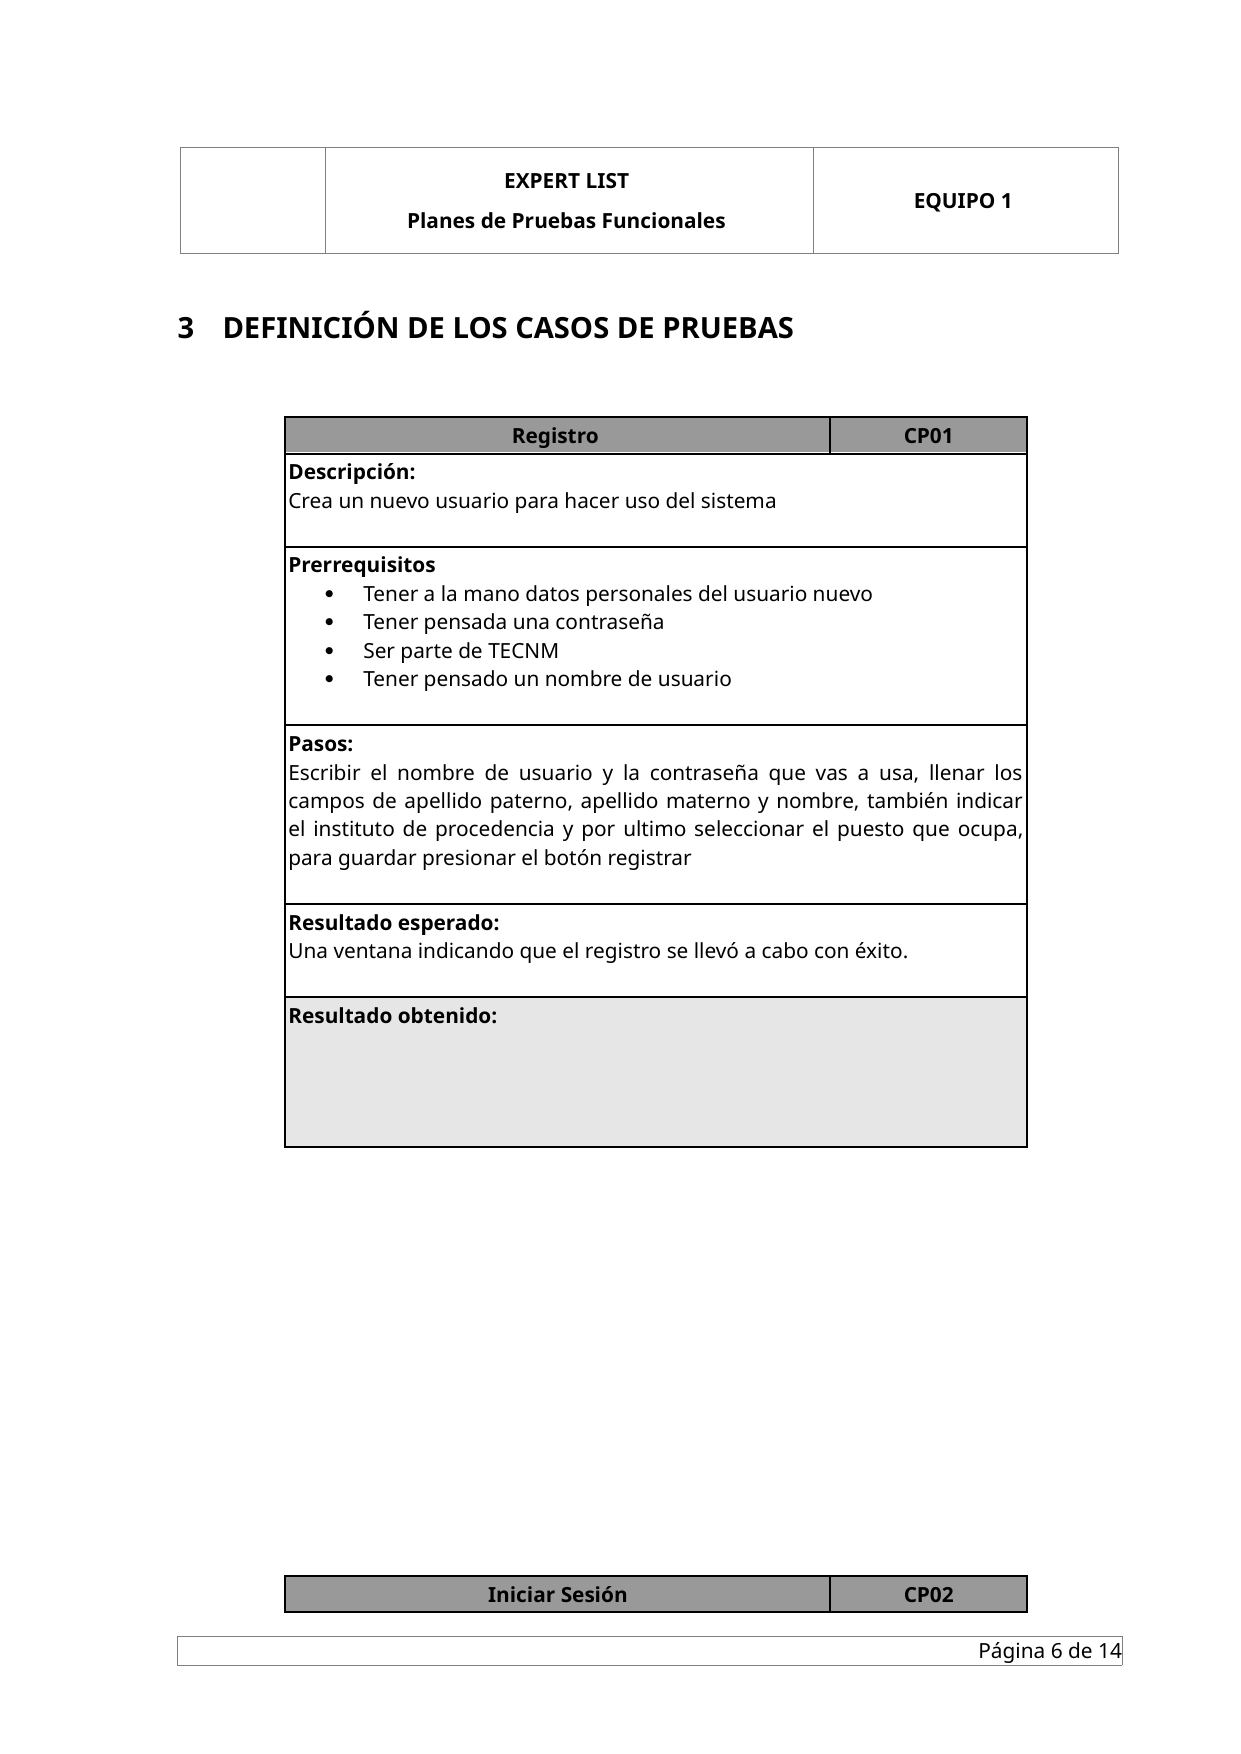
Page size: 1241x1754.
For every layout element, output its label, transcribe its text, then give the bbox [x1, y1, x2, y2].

table_header Iniciar Sesión [286, 1577, 829, 1611]
table_cell Resultado esperado: Una ventana indicando que el registro se llevó a cabo con éxito. [286, 905, 1026, 996]
table_cell Resultado obtenido: [286, 998, 1026, 1146]
table_cell Pasos: Escribir el nombre de usuario y la contraseña que vas a usa, llenar los campos de apellido paterno, apellido materno y nombre, también indicar el instituto de procedencia y por ultimo seleccionar el puesto que ocupa, para guardar presionar el botón registrar [286, 726, 1026, 903]
table_cell Descripción: Crea un nuevo usuario para hacer uso del sistema [286, 455, 1026, 546]
table_header CP02 [831, 1577, 1026, 1611]
table_cell Prerrequisitos Tener a la mano datos personales del usuario nuevo Tener pensada una contraseña Ser parte de TECNM Tener pensado un nombre de usuario [286, 548, 1026, 724]
subtitle DEFINICIÓN DE LOS CASOS DE PRUEBAS [177, 307, 1122, 347]
table_header CP01 [831, 418, 1026, 452]
table_header Registro [286, 418, 829, 452]
